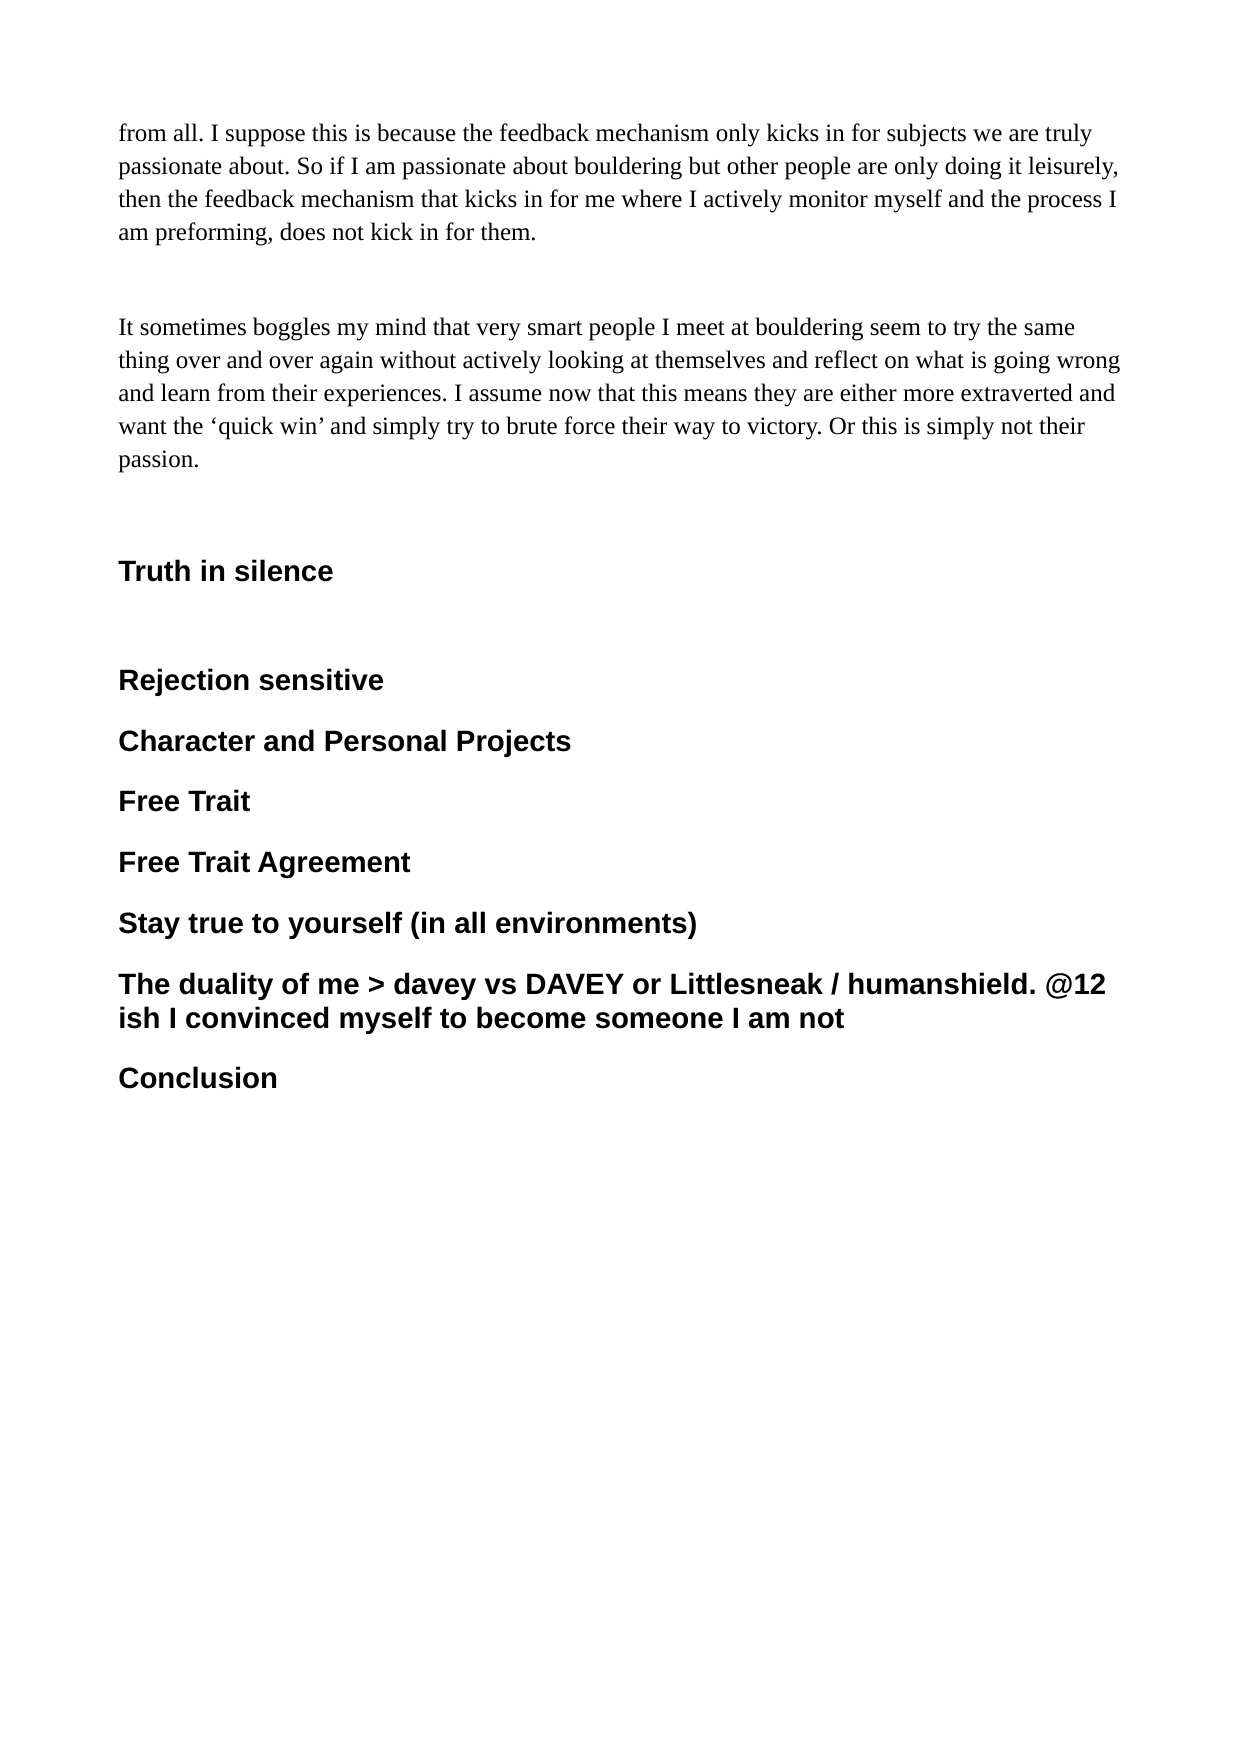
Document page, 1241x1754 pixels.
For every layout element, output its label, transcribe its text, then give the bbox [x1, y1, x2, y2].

subtitle Conclusion [118, 1061, 1122, 1095]
subtitle Stay true to yourself (in all environments) [118, 906, 1122, 940]
subtitle Free Trait [118, 784, 1122, 818]
subtitle Truth in silence [118, 554, 1122, 588]
subtitle Rejection sensitive [118, 663, 1122, 696]
subtitle The duality of me > davey vs DAVEY or Littlesneak / humanshield. @12 ish I convinced myself to become someone I am not [118, 967, 1122, 1034]
subtitle Character and Personal Projects [118, 723, 1122, 757]
subtitle Free Trait Agreement [118, 845, 1122, 879]
text from all. I suppose this is because the feedback mechanism only kicks in for subjects we are truly passionate about. So if I am passionate about bouldering but other people are only doing it leisurely, then the feedback mechanism that kicks in for me where I actively monitor myself and the process I am preforming, does not kick in for them. [118, 118, 1122, 246]
text It sometimes boggles my mind that very smart people I meet at bouldering seem to try the same thing over and over again without actively looking at themselves and reflect on what is going wrong and learn from their experiences. I assume now that this means they are either more extraverted and want the ‘quick win’ and simply try to brute force their way to victory. Or this is simply not their passion. [118, 312, 1122, 473]
